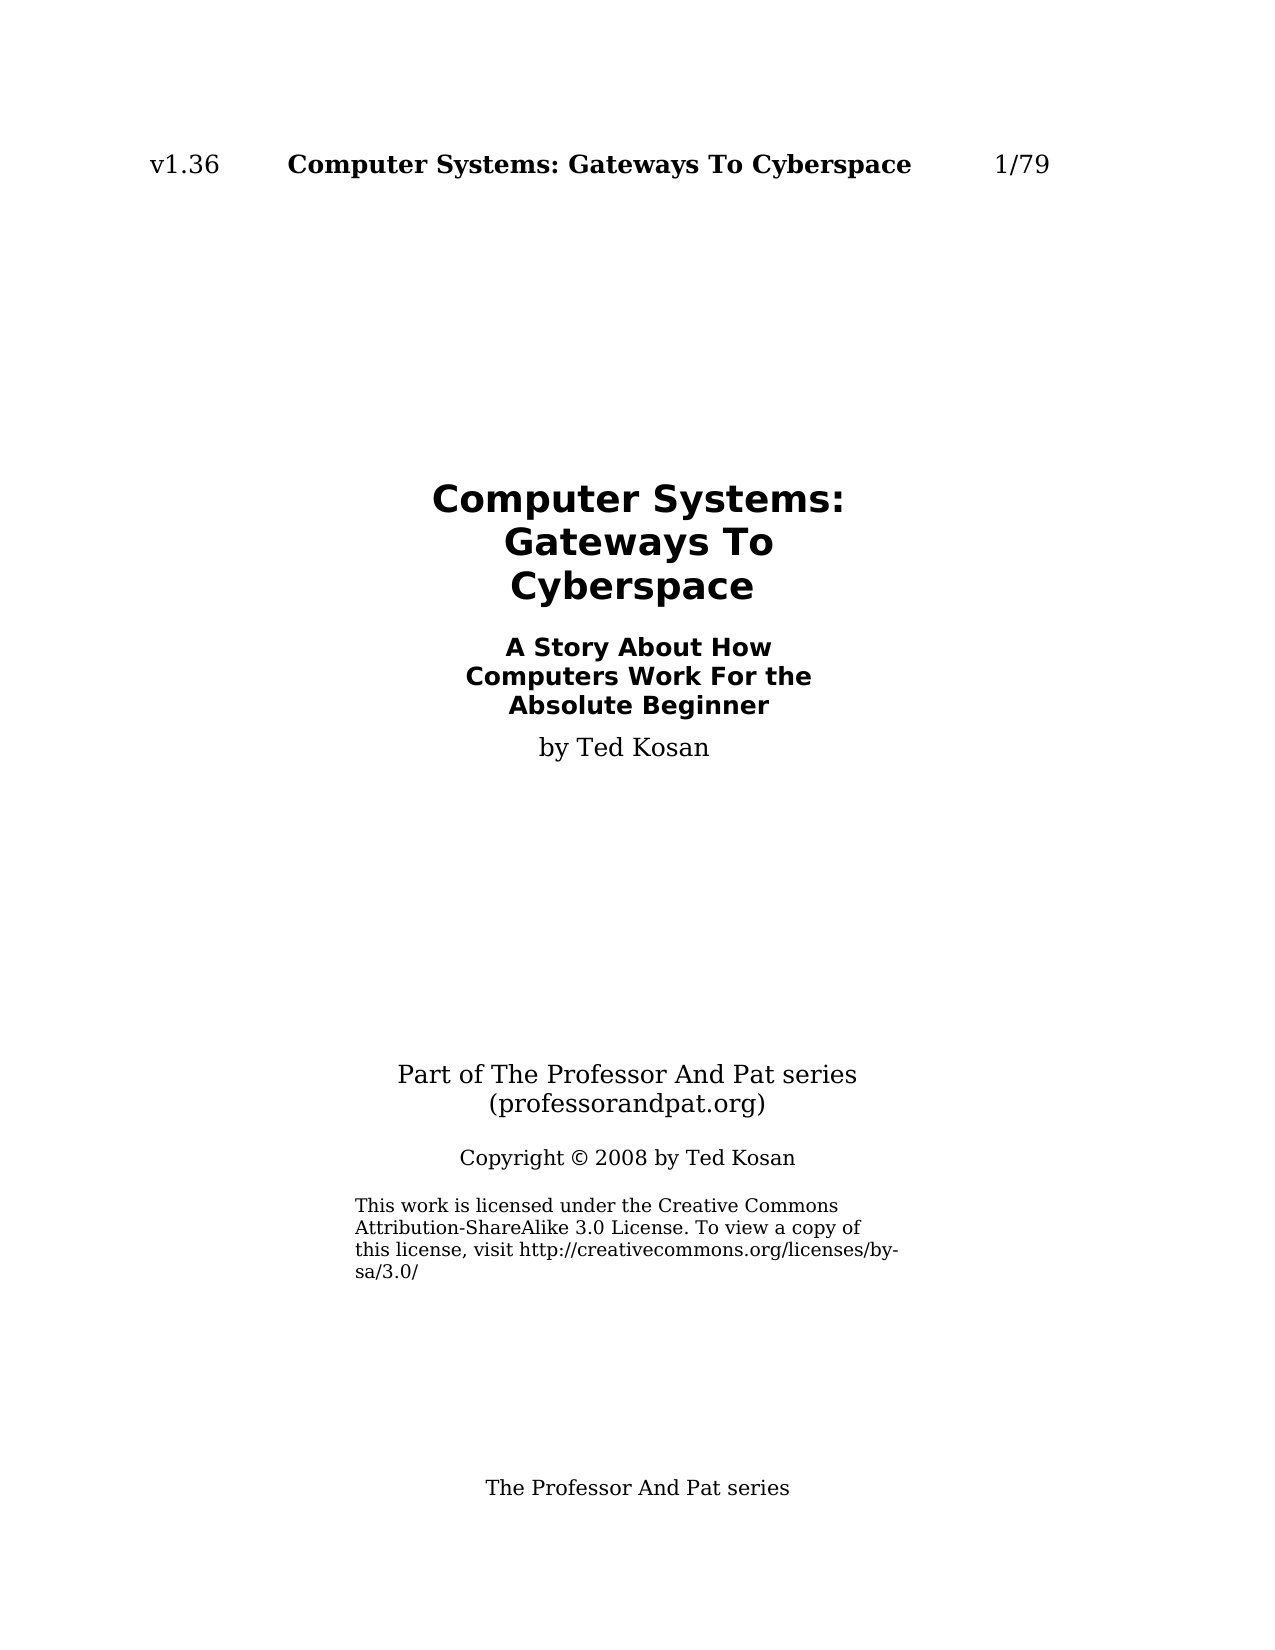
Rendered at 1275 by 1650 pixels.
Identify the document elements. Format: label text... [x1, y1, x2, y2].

subtitle A Story About How Computers Work For the Absolute Beginner [397, 633, 851, 721]
subtitle Computer Systems: Gateways To Cyberspace [397, 477, 851, 608]
text Part of The Professor And Pat series (professorandpat.org) [355, 1060, 900, 1118]
text Copyright © 2008 by Ted Kosan [355, 1143, 900, 1171]
text This work is licensed under the Creative Commons Attribution-ShareAlike 3.0 License. To view a copy of this license, visit http://creativecommons.org/licenses/by-sa/3.0/ [355, 1195, 900, 1283]
text by Ted Kosan [397, 733, 851, 762]
